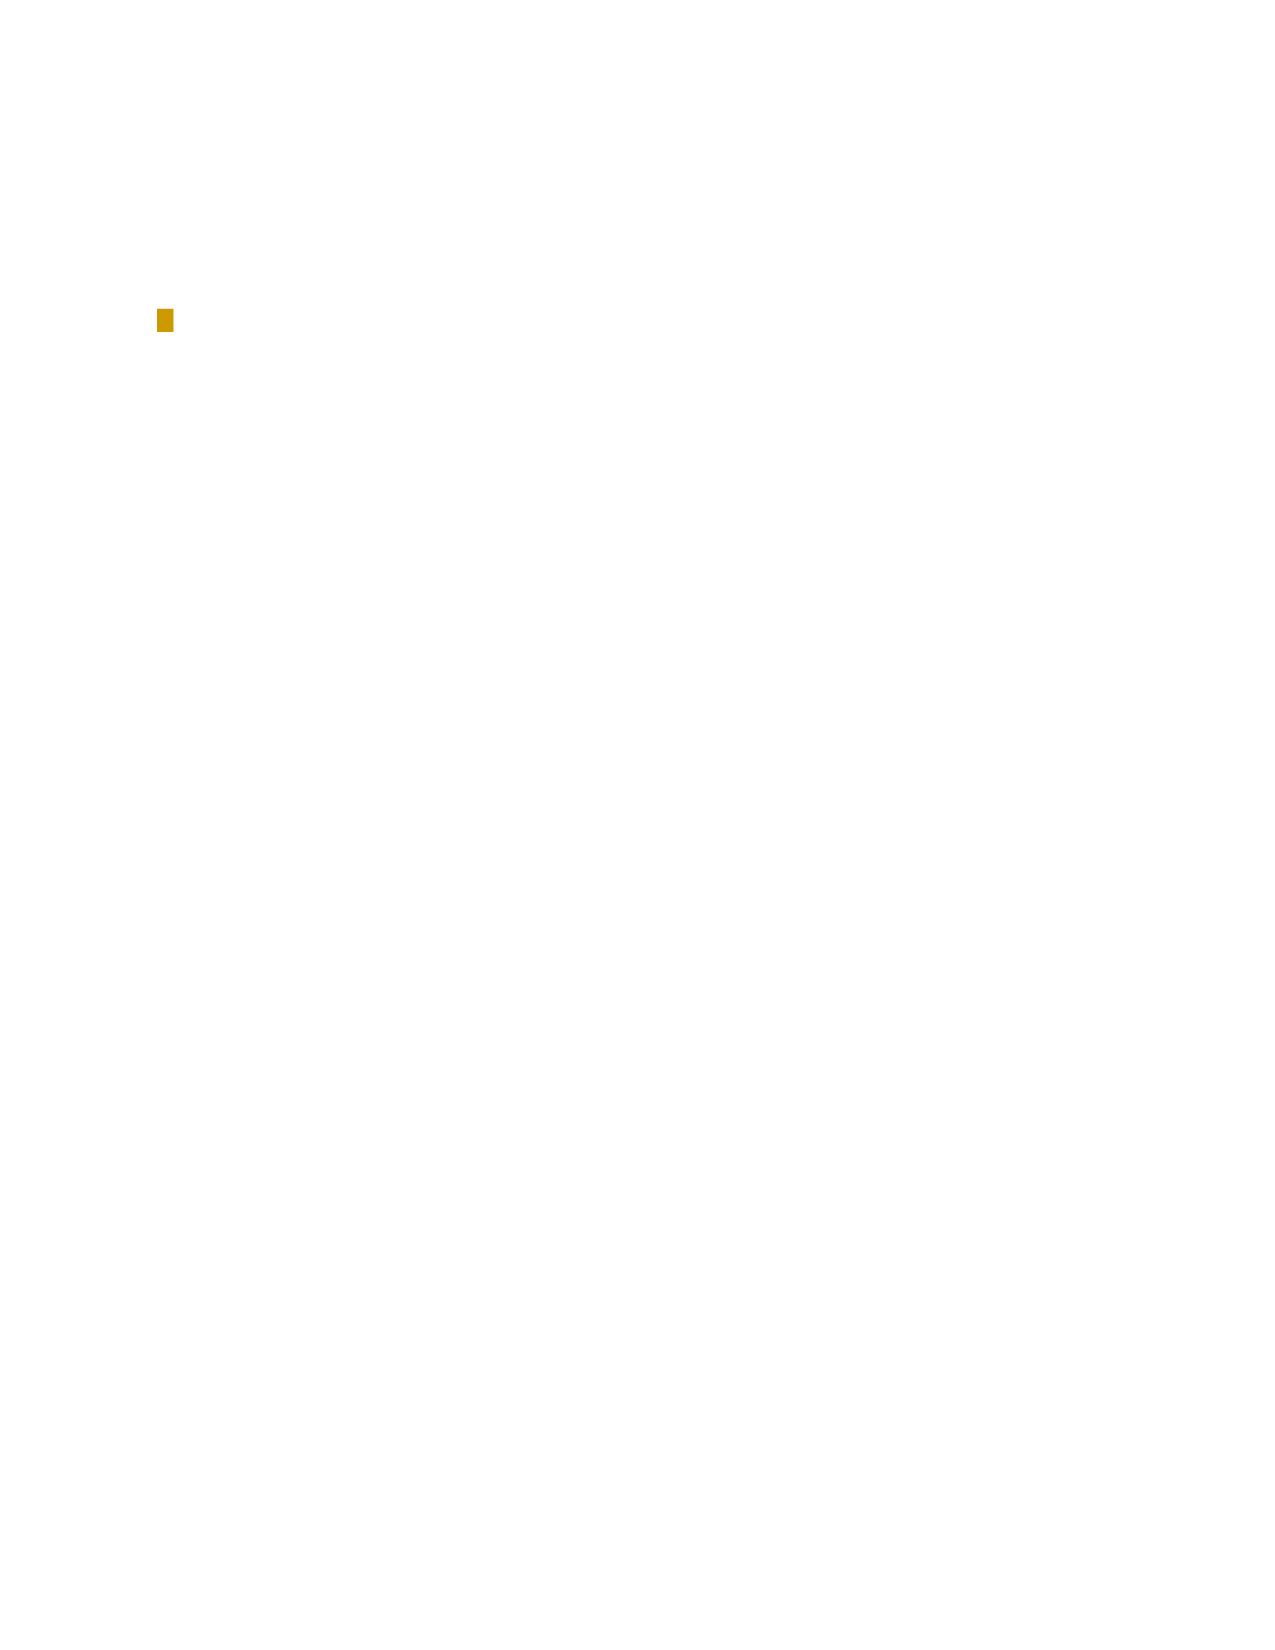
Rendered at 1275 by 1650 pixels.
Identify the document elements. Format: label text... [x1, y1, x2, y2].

text ∎ [150, 289, 1125, 342]
text Property Damage = $ 476,584 [150, 361, 1125, 541]
text 4 [150, 622, 1125, 650]
text *Reported to DGIF [150, 564, 1125, 606]
text Alcohol was a known factor in 7% of fatal incidents [150, 150, 1125, 270]
